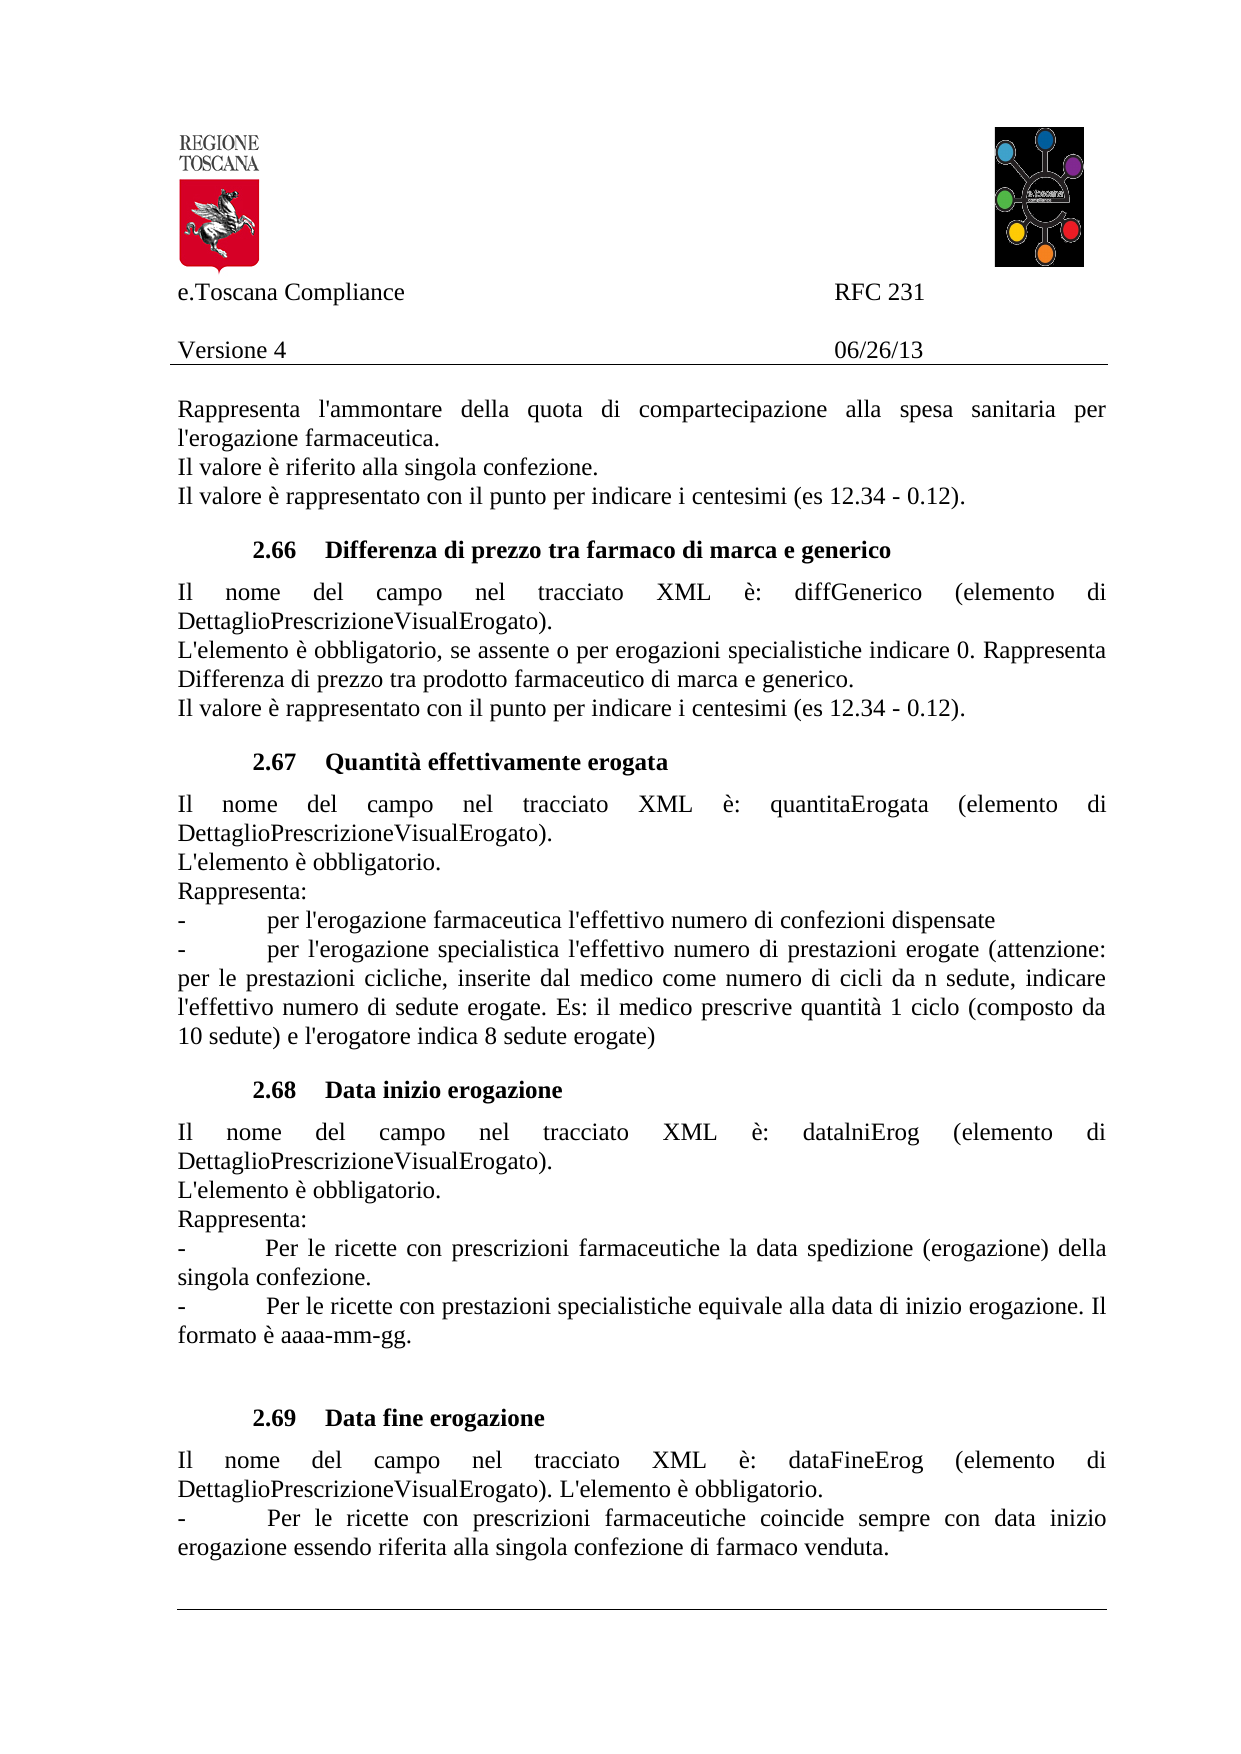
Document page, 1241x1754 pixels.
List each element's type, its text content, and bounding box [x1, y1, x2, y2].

text - per l'erogazione specialistica l'effettivo numero di prestazioni erogate (attenzione: per le prestazioni cicliche, inserite dal medico come numero di cicli da n sedute, indicare l'effettivo numero di sedute erogate. Es: il medico prescrive quantità 1 ciclo (composto da 10 sedute) e l'erogatore indica 8 sedute erogate) [177, 934, 1107, 1050]
subtitle Differenza di prezzo tra farmaco di marca e generico [252, 535, 1107, 564]
text - Per le ricette con prescrizioni farmaceutiche coincide sempre con data inizio erogazione essendo riferita alla singola confezione di farmaco venduta. [177, 1503, 1107, 1561]
subtitle Quantità effettivamente erogata [252, 747, 1107, 776]
text Il nome del campo nel tracciato XML è: diffGenerico (elemento di DettaglioPrescrizioneVisualErogato). [177, 577, 1107, 635]
subtitle Data fine erogazione [252, 1403, 1107, 1432]
text L'elemento è obbligatorio, se assente o per erogazioni specialistiche indicare 0. Rappresenta Differenza di prezzo tra prodotto farmaceutico di marca e generico. [177, 635, 1107, 693]
text Il nome del campo nel tracciato XML è: datalniErog (elemento di DettaglioPrescrizioneVisualErogato). [177, 1117, 1107, 1175]
text Il valore è rappresentato con il punto per indicare i centesimi (es 12.34 - 0.12). [177, 693, 1107, 722]
text Il nome del campo nel tracciato XML è: dataFineErog (elemento di DettaglioPrescrizioneVisualErogato). L'elemento è obbligatorio. [177, 1445, 1107, 1503]
text L'elemento è obbligatorio. [177, 847, 1107, 876]
text - per l'erogazione farmaceutica l'effettivo numero di confezioni dispensate [177, 905, 1107, 934]
picture [178, 133, 260, 277]
text Il valore è rappresentato con il punto per indicare i centesimi (es 12.34 - 0.12). [177, 481, 1107, 510]
text Rappresenta l'ammontare della quota di compartecipazione alla spesa sanitaria per l'erogazione farmaceutica. [177, 394, 1107, 452]
subtitle Data inizio erogazione [252, 1075, 1107, 1104]
text - Per le ricette con prescrizioni farmaceutiche la data spedizione (erogazione) della singola confezione. [177, 1233, 1107, 1291]
text Rappresenta: [177, 1204, 1107, 1233]
text - Per le ricette con prestazioni specialistiche equivale alla data di inizio erogazione. Il formato è aaaa-mm-gg. [177, 1291, 1107, 1349]
text Il nome del campo nel tracciato XML è: quantitaErogata (elemento di DettaglioPrescrizioneVisualErogato). [177, 788, 1107, 847]
text Il valore è riferito alla singola confezione. [177, 452, 1107, 481]
text L'elemento è obbligatorio. [177, 1175, 1107, 1204]
text Rappresenta: [177, 876, 1107, 905]
